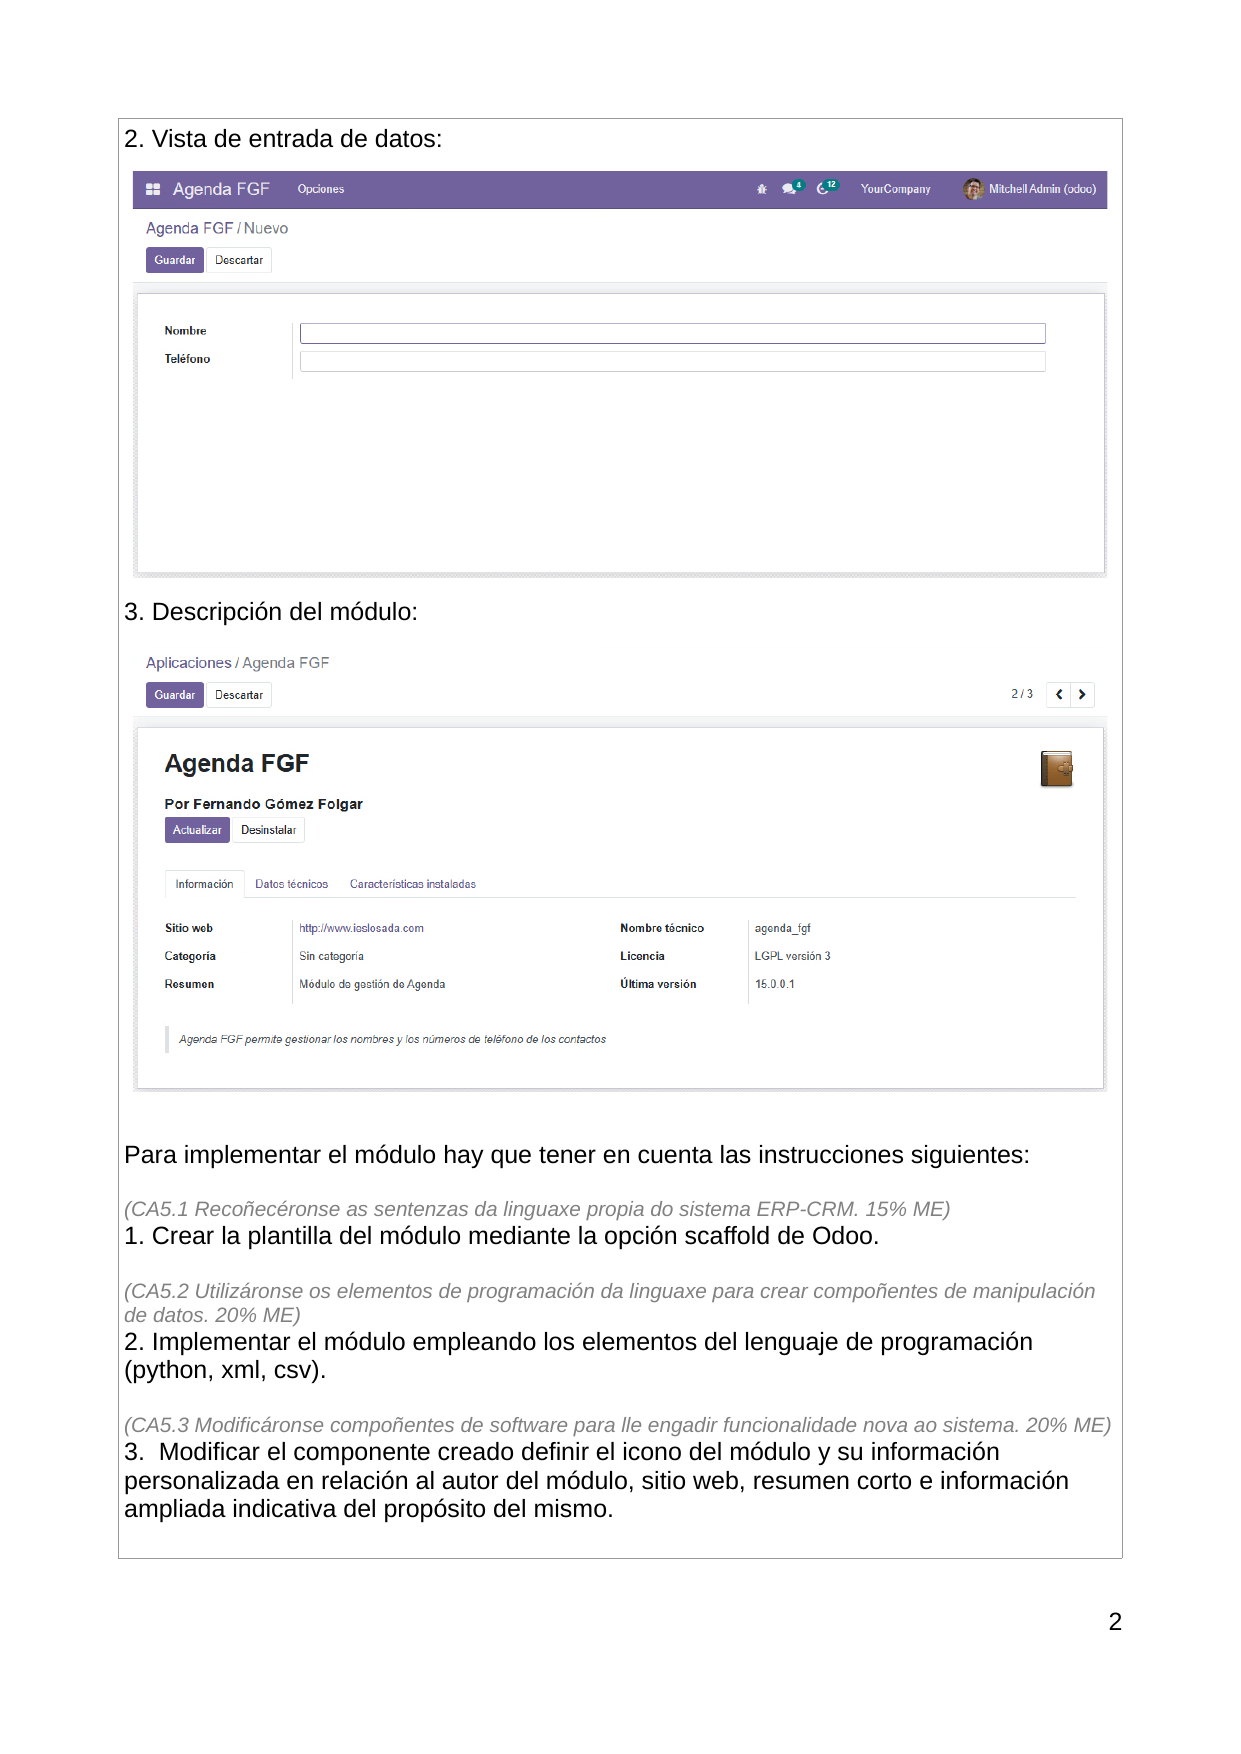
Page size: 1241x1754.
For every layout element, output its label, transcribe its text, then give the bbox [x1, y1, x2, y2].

table_cell 2. Vista de entrada de datos: 3. Descripción del módulo: Para implementar el módulo hay que tener en cuenta las instrucciones siguientes: (CA5.1 Recoñecéronse as sentenzas da linguaxe propia do sistema ERP-CRM. 15% ME) 1. Crear la plantilla del módulo mediante la opción scaffold de Odoo. (CA5.2 Utilizáronse os elementos de programación da linguaxe para crear compoñentes de manipulación de datos. 20% ME) 2. Implementar el módulo empleando los elementos del lenguaje de programación (python, xml, csv). (CA5.3 Modificáronse compoñentes de software para lle engadir funcionalidade nova ao sistema. 20% ME) 3. Modificar el componente creado definir el icono del módulo y su información personalizada en relación al autor del módulo, sitio web, resumen corto e información ampliada indicativa del propósito del mismo. [119, 119, 1122, 1558]
picture [132, 645, 1108, 1092]
picture [132, 171, 1108, 578]
